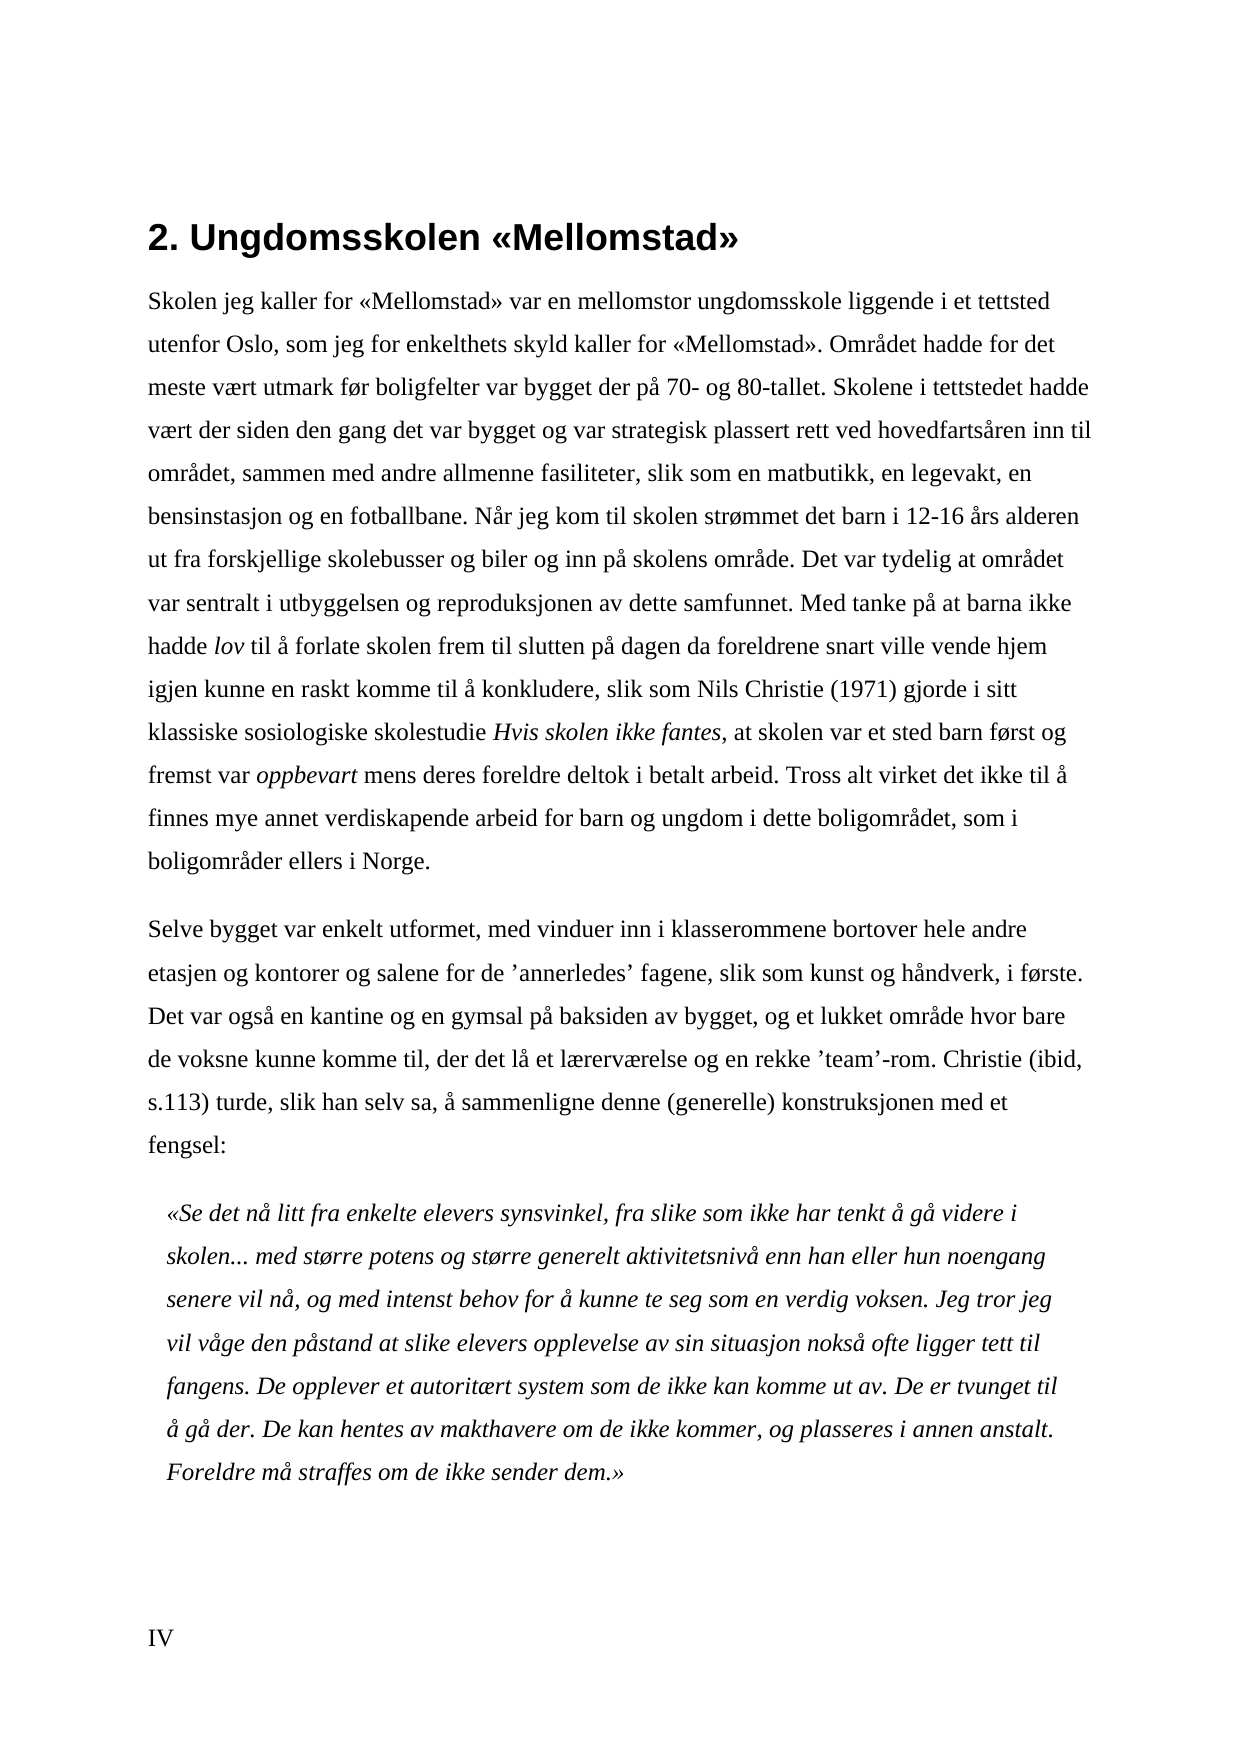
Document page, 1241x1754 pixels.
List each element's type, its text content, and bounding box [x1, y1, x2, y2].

subtitle 2. Ungdomsskolen «Mellomstad» [148, 215, 1092, 258]
text «Se det nå litt fra enkelte elevers synsvinkel, fra slike som ikke har tenkt å gå videre i skolen... med større potens og større generelt aktivitetsnivå enn han eller hun noengang senere vil nå, og med intenst behov for å kunne te seg som en verdig voksen. Jeg tror jeg vil våge den påstand at slike elevers opplevelse av sin situasjon nokså ofte ligger tett til fangens. De opplever et autoritært system som de ikke kan komme ut av. De er tvunget til å gå der. De kan hentes av makthavere om de ikke kommer, og plasseres i annen anstalt. Foreldre må straffes om de ikke sender dem.» [166, 1198, 1074, 1486]
text Skolen jeg kaller for «Mellomstad» var en mellomstor ungdomsskole liggende i et tettsted utenfor Oslo, som jeg for enkelthets skyld kaller for «Mellomstad». Området hadde for det meste vært utmark før boligfelter var bygget der på 70- og 80-tallet. Skolene i tettstedet hadde vært der siden den gang det var bygget og var strategisk plassert rett ved hovedfartsåren inn til området, sammen med andre allmenne fasiliteter, slik som en matbutikk, en legevakt, en bensinstasjon og en fotballbane. Når jeg kom til skolen strømmet det barn i 12-16 års alderen ut fra forskjellige skolebusser og biler og inn på skolens område. Det var tydelig at området var sentralt i utbyggelsen og reproduksjonen av dette samfunnet. Med tanke på at barna ikke hadde lov til å forlate skolen frem til slutten på dagen da foreldrene snart ville vende hjem igjen kunne en raskt komme til å konkludere, slik som Nils Christie (1971) gjorde i sitt klassiske sosiologiske skolestudie Hvis skolen ikke fantes, at skolen var et sted barn først og fremst var oppbevart mens deres foreldre deltok i betalt arbeid. Tross alt virket det ikke til å finnes mye annet verdiskapende arbeid for barn og ungdom i dette boligområdet, som i boligområder ellers i Norge. [148, 286, 1092, 875]
text Selve bygget var enkelt utformet, med vinduer inn i klasserommene bortover hele andre etasjen og kontorer og salene for de ’annerledes’ fagene, slik som kunst og håndverk, i første. Det var også en kantine og en gymsal på baksiden av bygget, og et lukket område hvor bare de voksne kunne komme til, der det lå et lærerværelse og en rekke ’team’-rom. Christie (ibid, s.113) turde, slik han selv sa, å sammenligne denne (generelle) konstruksjonen med et fengsel: [148, 914, 1092, 1159]
